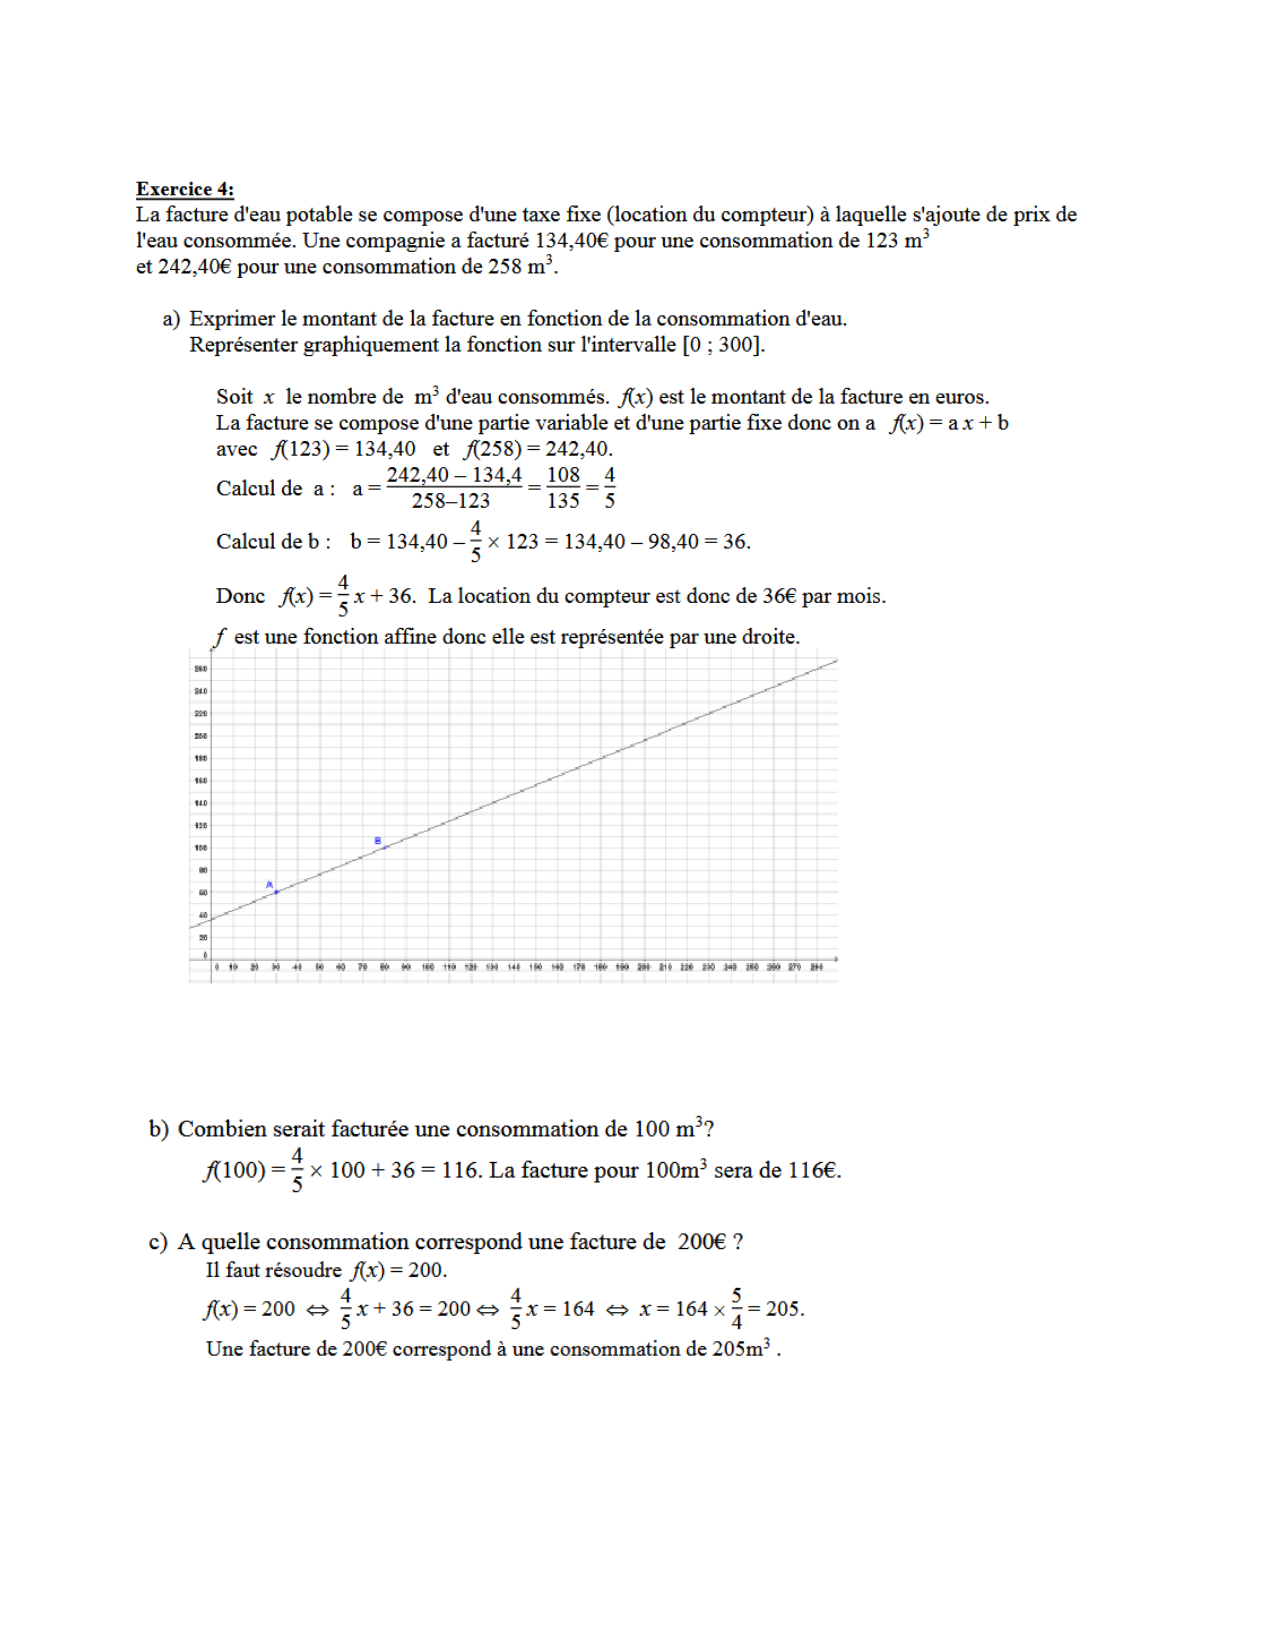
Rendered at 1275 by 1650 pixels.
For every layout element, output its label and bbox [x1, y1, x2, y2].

picture [118, 175, 1157, 1014]
picture [118, 1099, 1157, 1414]
